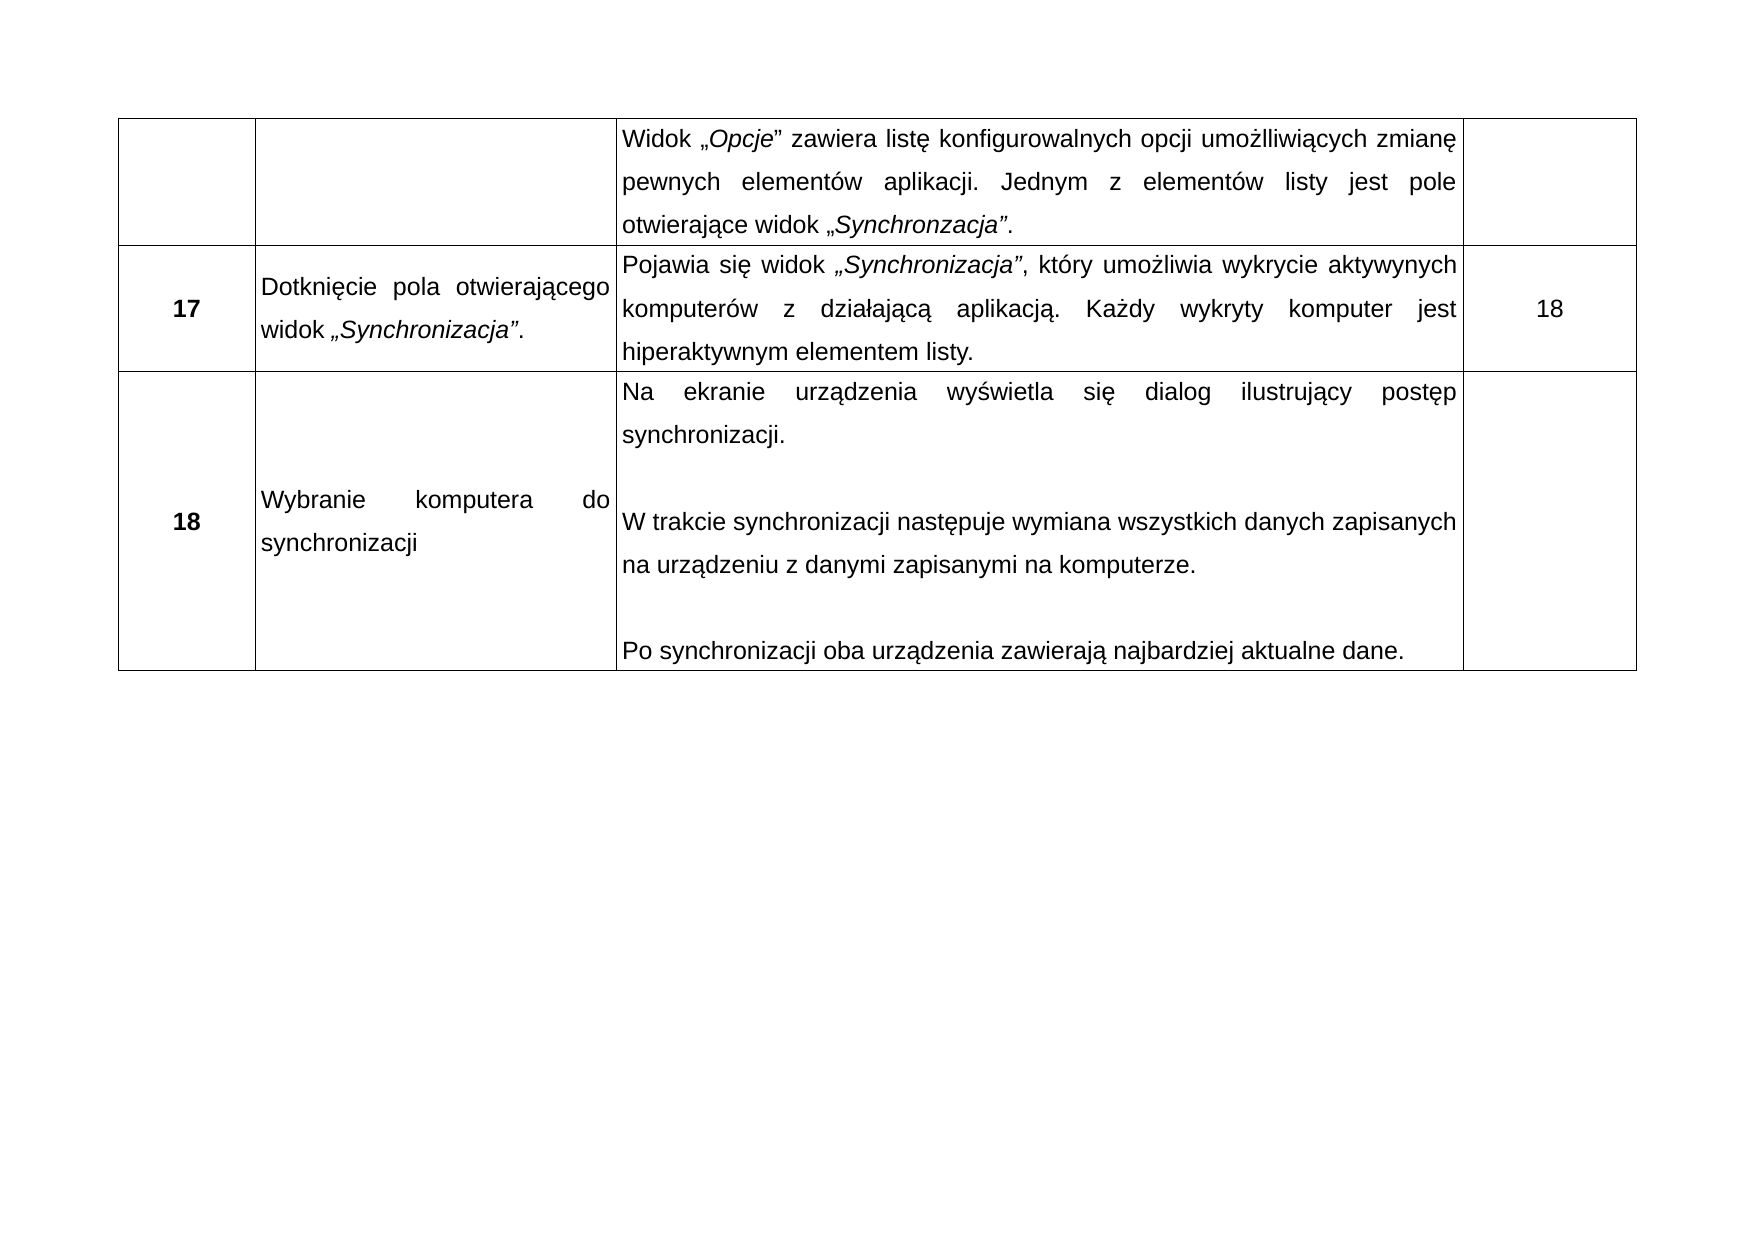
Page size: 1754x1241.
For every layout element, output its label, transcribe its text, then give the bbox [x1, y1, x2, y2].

table_cell Dotknięcie pola otwierającego widok „Synchronizacja”. [256, 246, 616, 371]
table_cell [1464, 372, 1636, 670]
table_cell 18 [1464, 246, 1636, 371]
table_cell Wybranie komputera do synchronizacji [256, 372, 616, 670]
table_cell Pojawia się widok „Synchronizacja”, który umożliwia wykrycie aktywynych komputerów z działającą aplikacją. Każdy wykryty komputer jest hiperaktywnym elementem listy. [617, 246, 1463, 371]
table_cell Na ekranie urządzenia wyświetla się dialog ilustrujący postęp synchronizacji. W trakcie synchronizacji następuje wymiana wszystkich danych zapisanych na urządzeniu z danymi zapisanymi na komputerze. Po synchronizacji oba urządzenia zawierają najbardziej aktualne dane. [617, 372, 1463, 670]
table_cell Widok „Opcje” zawiera listę konfigurowalnych opcji umożlliwiących zmianę pewnych elementów aplikacji. Jednym z elementów listy jest pole otwierające widok „Synchronzacja”. [617, 119, 1463, 245]
table_cell [119, 119, 255, 245]
table_cell 17 [119, 246, 255, 371]
table_cell [1464, 119, 1636, 245]
table_cell 18 [119, 372, 255, 670]
table_cell [256, 119, 616, 245]
